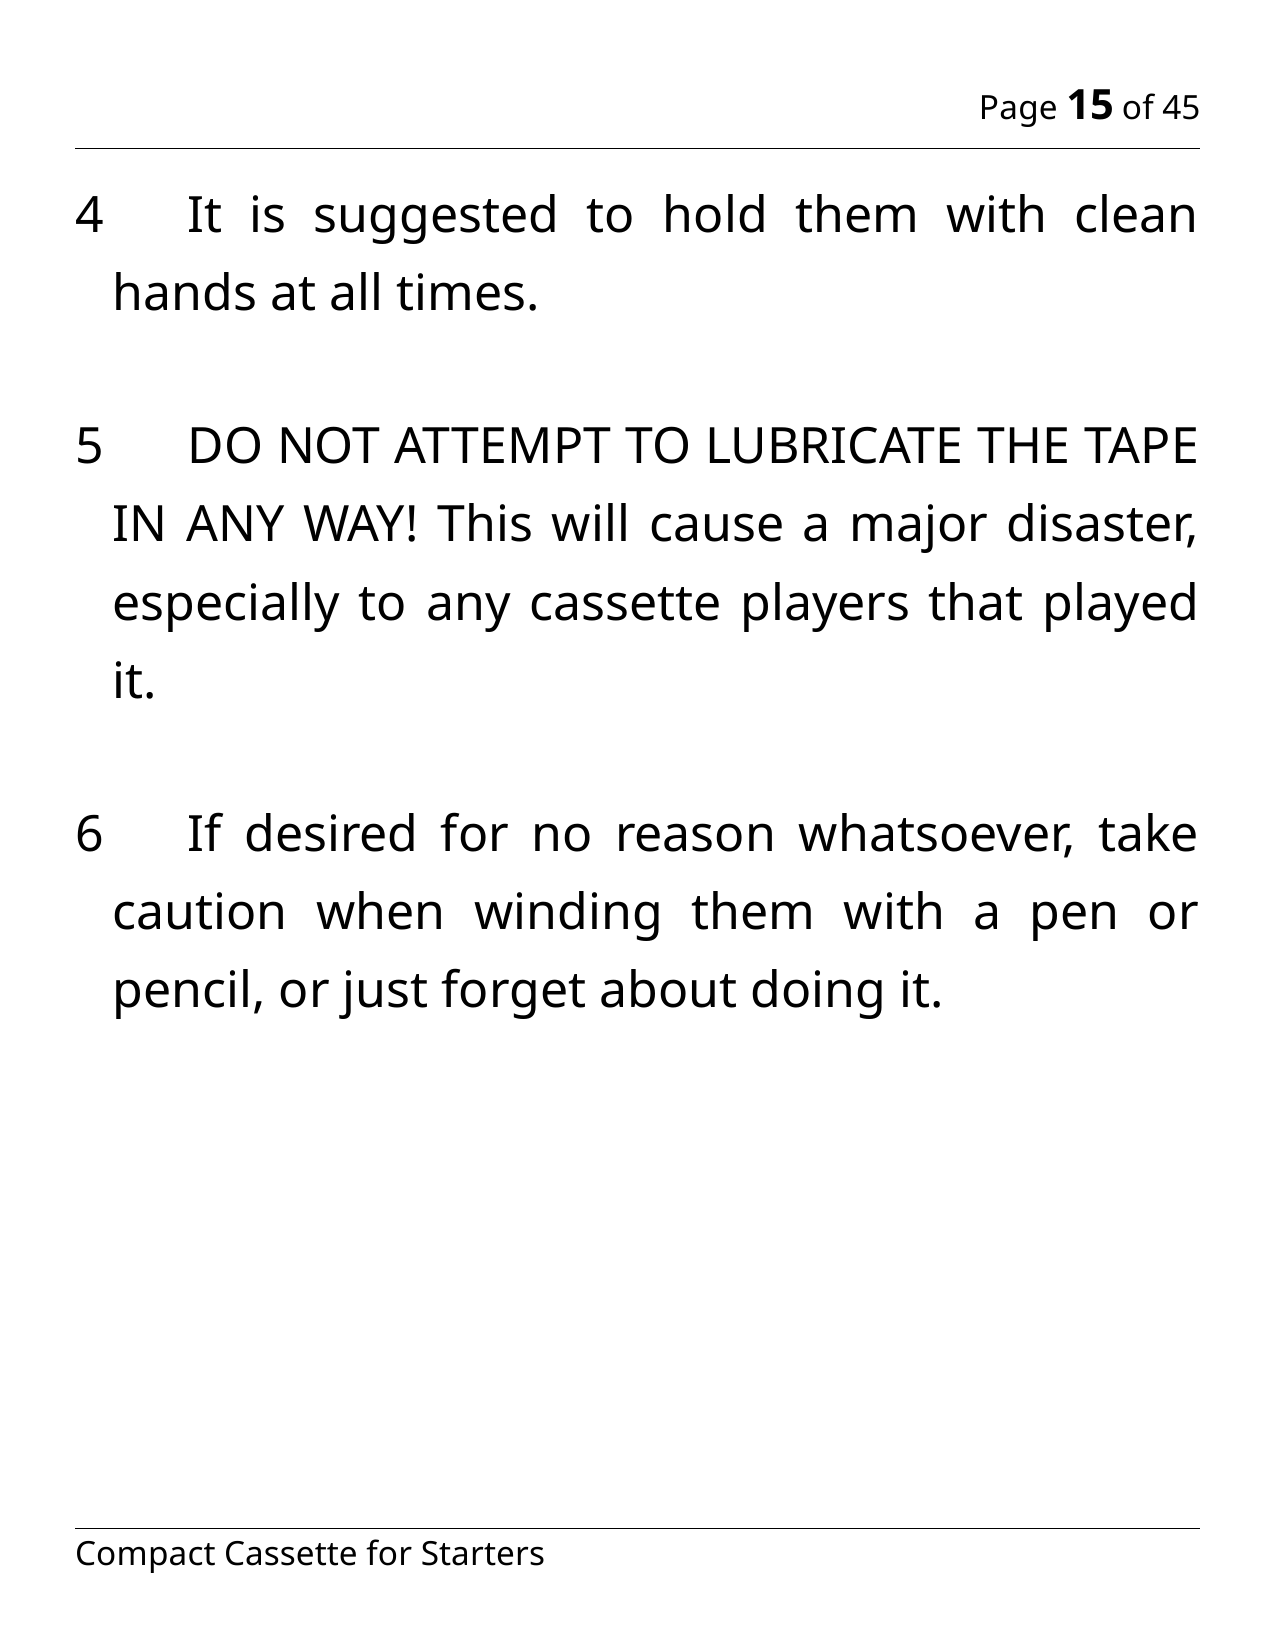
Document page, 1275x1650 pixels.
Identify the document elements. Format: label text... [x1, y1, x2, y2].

list 5 DO NOT ATTEMPT TO LUBRICATE THE TAPE IN ANY WAY! This will cause a major disaster, especially to any cassette players that played it. [75, 410, 1200, 713]
list 4 It is suggested to hold them with clean hands at all times. [75, 179, 1200, 325]
list 6 If desired for no reason whatsoever, take caution when winding them with a pen or pencil, or just forget about doing it. [75, 798, 1200, 1022]
